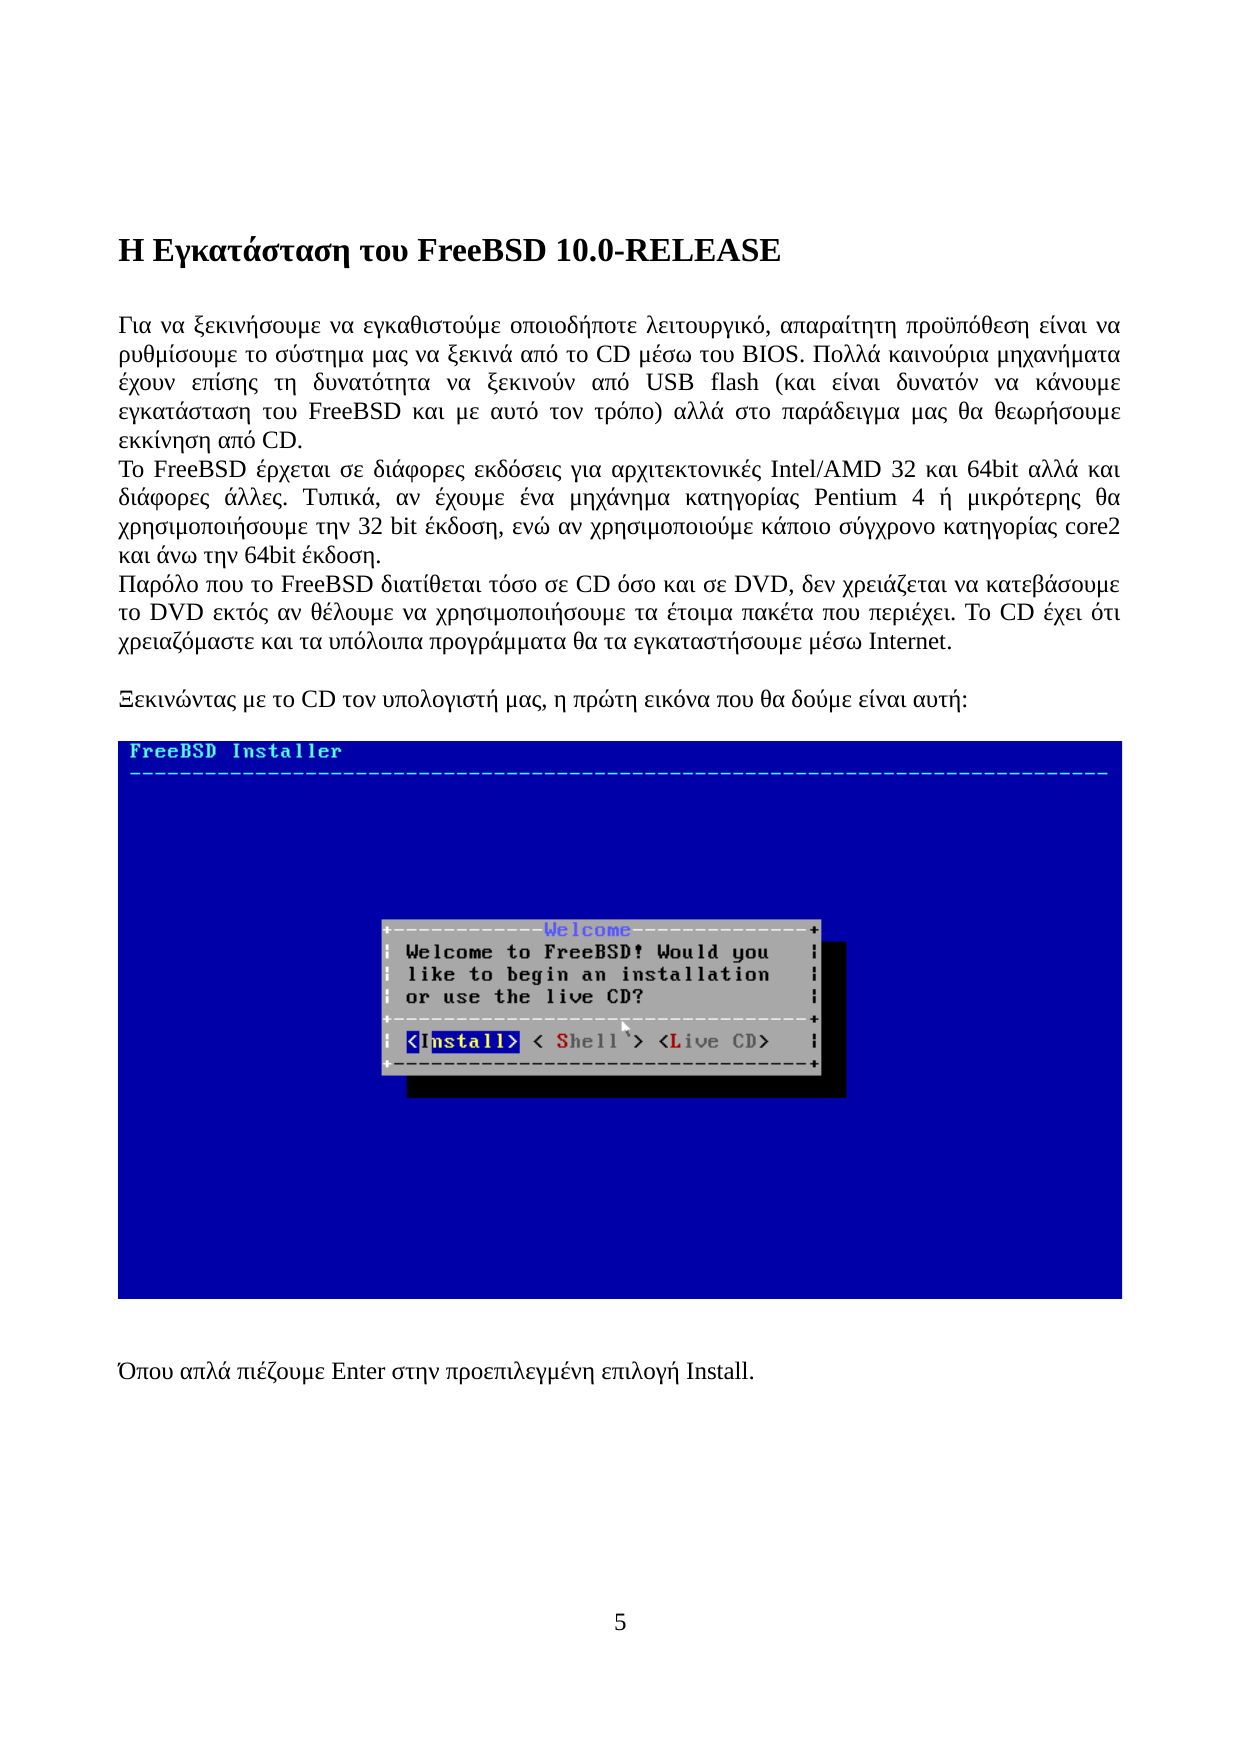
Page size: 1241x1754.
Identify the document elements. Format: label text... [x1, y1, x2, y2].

subtitle Η Εγκατάσταση του FreeBSD 10.0-RELEASE [118, 230, 1122, 269]
text Για να ξεκινήσουμε να εγκαθιστούμε οποιοδήποτε λειτουργικό, απαραίτητη προϋπόθεση είναι να ρυθμίσουμε το σύστημα μας να ξεκινά από το CD μέσω του BIOS. Πολλά καινούρια μηχανήματα έχουν επίσης τη δυνατότητα να ξεκινούν από USB flash (και είναι δυνατόν να κάνουμε εγκατάσταση του FreeBSD και με αυτό τον τρόπο) αλλά στο παράδειγμα μας θα θεωρήσουμε εκκίνηση από CD. [118, 310, 1122, 454]
text Παρόλο που το FreeBSD διατίθεται τόσο σε CD όσο και σε DVD, δεν χρειάζεται να κατεβάσουμε το DVD εκτός αν θέλουμε να χρησιμοποιήσουμε τα έτοιμα πακέτα που περιέχει. Το CD έχει ότι χρειαζόμαστε και τα υπόλοιπα προγράμματα θα τα εγκαταστήσουμε μέσω Internet. [118, 569, 1122, 655]
text To FreeBSD έρχεται σε διάφορες εκδόσεις για αρχιτεκτονικές Intel/AMD 32 και 64bit αλλά και διάφορες άλλες. Τυπικά, αν έχουμε ένα μηχάνημα κατηγορίας Pentium 4 ή μικρότερης θα χρησιμοποιήσουμε την 32 bit έκδοση, ενώ αν χρησιμοποιούμε κάποιο σύγχρονο κατηγορίας core2 και άνω την 64bit έκδοση. [118, 454, 1122, 569]
text Όπου απλά πιέζουμε Enter στην προεπιλεγμένη επιλογή Install. [118, 1356, 1122, 1385]
text Ξεκινώντας με το CD τον υπολογιστή μας, η πρώτη εικόνα που θα δούμε είναι αυτή: [118, 684, 1122, 712]
picture [118, 741, 1123, 1299]
